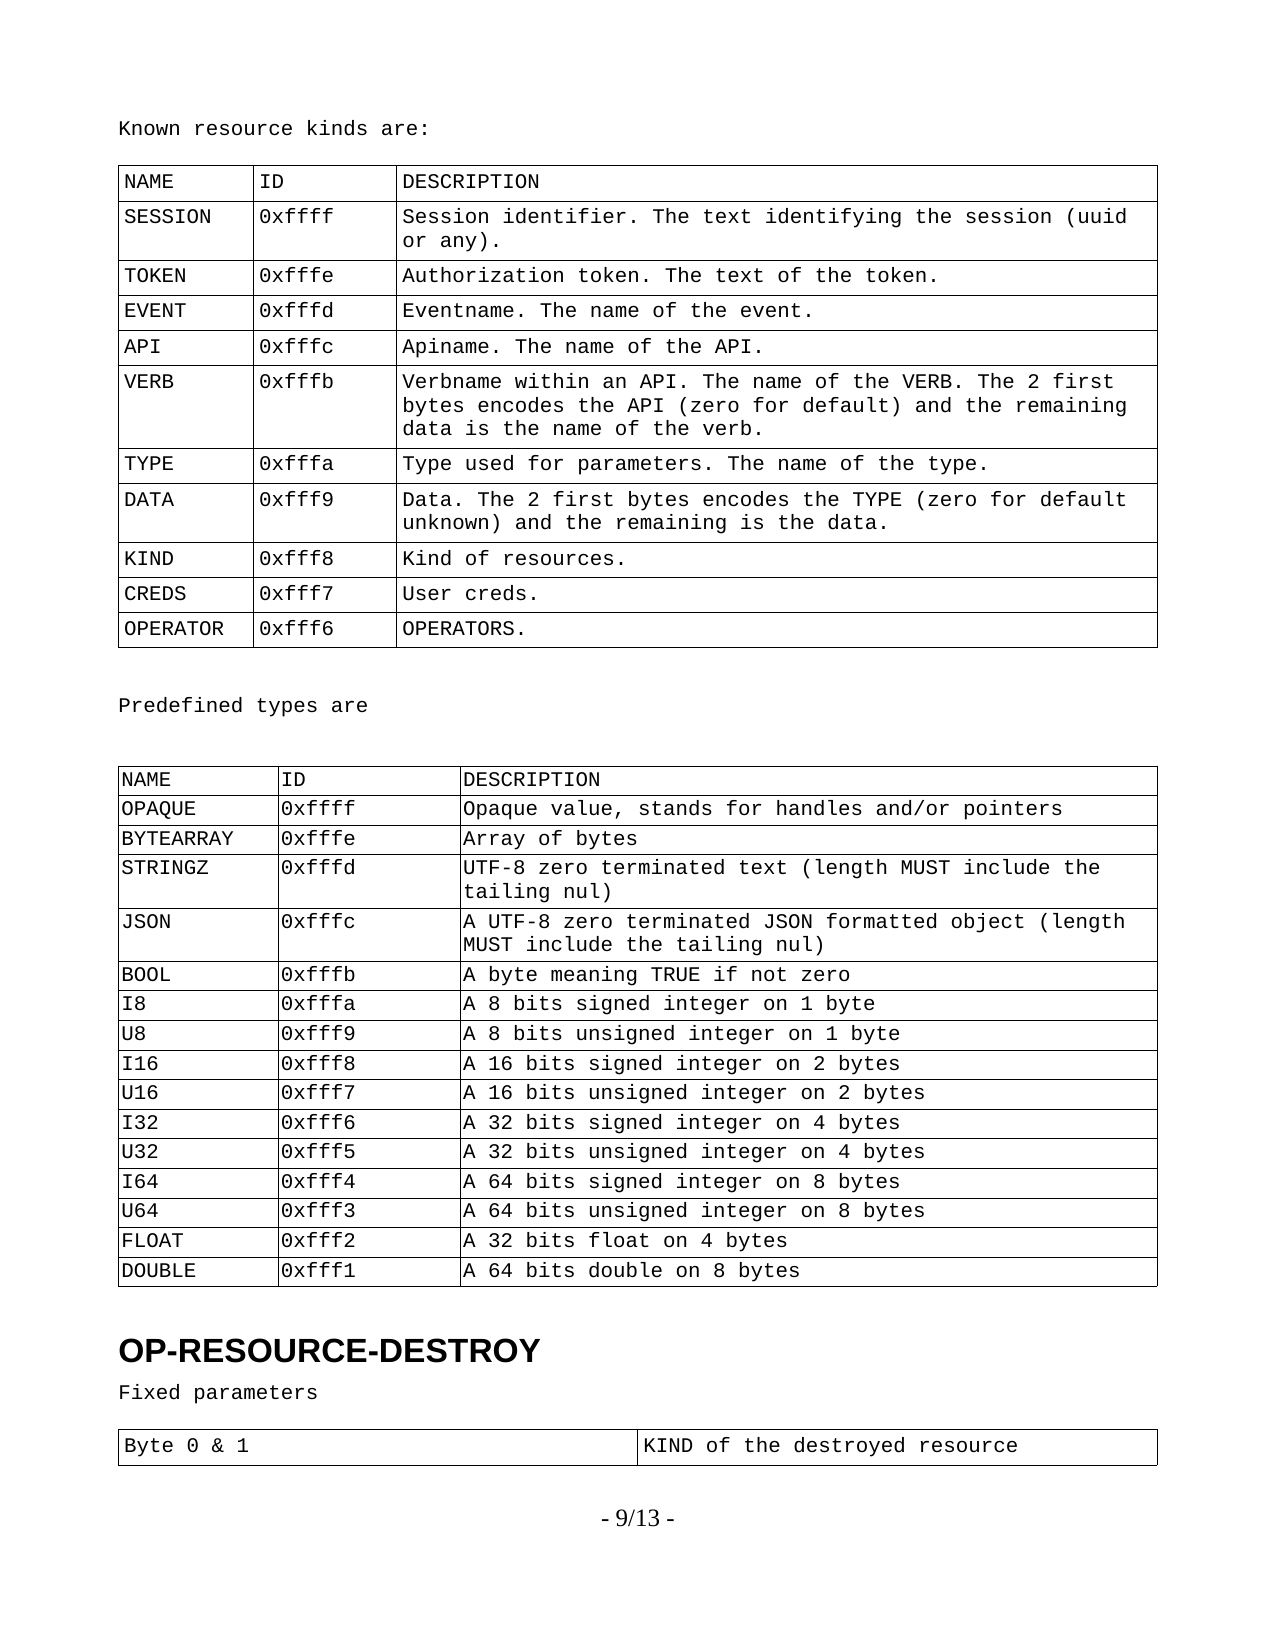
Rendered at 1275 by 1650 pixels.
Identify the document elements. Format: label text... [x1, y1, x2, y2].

table_cell 0xfffb [279, 962, 460, 990]
table_cell 0xfff6 [254, 613, 396, 647]
table_header DESCRIPTION [461, 767, 1157, 795]
table_header KIND of the destroyed resource [638, 1430, 1157, 1464]
table_cell U64 [119, 1199, 278, 1227]
table_cell 0xfffe [279, 826, 460, 854]
table_cell OPERATOR [119, 613, 253, 647]
table_cell 0xfffd [279, 855, 460, 908]
table_cell A 32 bits signed integer on 4 bytes [461, 1110, 1157, 1138]
table_cell FLOAT [119, 1228, 278, 1257]
table_cell A 64 bits signed integer on 8 bytes [461, 1169, 1157, 1197]
table_cell CREDS [119, 578, 253, 612]
table_cell BYTEARRAY [119, 826, 278, 854]
table_cell 0xfff9 [279, 1021, 460, 1049]
table_cell A 32 bits unsigned integer on 4 bytes [461, 1139, 1157, 1168]
table_cell 0xfffc [254, 331, 396, 365]
table_cell 0xfffd [254, 296, 396, 330]
table_cell U8 [119, 1021, 278, 1049]
table_cell A 32 bits float on 4 bytes [461, 1228, 1157, 1257]
table_cell OPERATORS. [397, 613, 1157, 647]
table_cell DOUBLE [119, 1258, 278, 1286]
table_cell VERB [119, 366, 253, 448]
table_cell 0xfffe [254, 261, 396, 295]
table_cell A byte meaning TRUE if not zero [461, 962, 1157, 990]
table_cell KIND [119, 543, 253, 577]
table_cell TYPE [119, 449, 253, 483]
table_cell A 16 bits signed integer on 2 bytes [461, 1051, 1157, 1079]
table_header ID [254, 166, 396, 201]
text Predefined types are [118, 695, 1157, 718]
table_cell 0xfffa [279, 991, 460, 1020]
table_cell I64 [119, 1169, 278, 1197]
table_cell A UTF-8 zero terminated JSON formatted object (length MUST include the tailing nul) [461, 909, 1157, 961]
table_cell Type used for parameters. The name of the type. [397, 449, 1157, 483]
table_cell Session identifier. The text identifying the session (uuid or any). [397, 202, 1157, 259]
table_header NAME [119, 166, 253, 201]
table_cell 0xfff5 [279, 1139, 460, 1168]
table_cell 0xfff7 [254, 578, 396, 612]
table_cell OPAQUE [119, 796, 278, 825]
table_cell 0xfffc [279, 909, 460, 961]
table_cell A 16 bits unsigned integer on 2 bytes [461, 1080, 1157, 1109]
table_cell Apiname. The name of the API. [397, 331, 1157, 365]
table_cell 0xfff7 [279, 1080, 460, 1109]
table_cell Array of bytes [461, 826, 1157, 854]
table_cell U16 [119, 1080, 278, 1109]
text Known resource kinds are: [118, 118, 1157, 142]
table_cell A 64 bits unsigned integer on 8 bytes [461, 1199, 1157, 1227]
table_cell SESSION [119, 202, 253, 259]
table_cell 0xfff8 [279, 1051, 460, 1079]
table_header DESCRIPTION [397, 166, 1157, 201]
table_cell A 8 bits signed integer on 1 byte [461, 991, 1157, 1020]
table_cell 0xfff3 [279, 1199, 460, 1227]
table_cell DATA [119, 484, 253, 542]
text Fixed parameters [118, 1382, 1157, 1406]
table_cell Opaque value, stands for handles and/or pointers [461, 796, 1157, 825]
table_header NAME [119, 767, 278, 795]
table_header ID [279, 767, 460, 795]
table_cell EVENT [119, 296, 253, 330]
table_cell A 8 bits unsigned integer on 1 byte [461, 1021, 1157, 1049]
table_cell JSON [119, 909, 278, 961]
table_cell 0xfff8 [254, 543, 396, 577]
table_cell Verbname within an API. The name of the VERB. The 2 first bytes encodes the API (zero for default) and the remaining data is the name of the verb. [397, 366, 1157, 448]
table_cell 0xffff [279, 796, 460, 825]
table_cell 0xfff2 [279, 1228, 460, 1257]
table_cell API [119, 331, 253, 365]
table_cell 0xffff [254, 202, 396, 259]
table_cell Eventname. The name of the event. [397, 296, 1157, 330]
table_cell A 64 bits double on 8 bytes [461, 1258, 1157, 1286]
table_cell UTF-8 zero terminated text (length MUST include the tailing nul) [461, 855, 1157, 908]
table_cell I8 [119, 991, 278, 1020]
table_cell User creds. [397, 578, 1157, 612]
table_header Byte 0 & 1 [119, 1430, 637, 1464]
table_cell I16 [119, 1051, 278, 1079]
table_cell BOOL [119, 962, 278, 990]
table_cell 0xfffa [254, 449, 396, 483]
table_cell 0xfff9 [254, 484, 396, 542]
table_cell U32 [119, 1139, 278, 1168]
table_cell 0xfffb [254, 366, 396, 448]
table_cell Authorization token. The text of the token. [397, 261, 1157, 295]
table_cell 0xfff6 [279, 1110, 460, 1138]
table_cell 0xfff4 [279, 1169, 460, 1197]
table_cell 0xfff1 [279, 1258, 460, 1286]
subtitle OP-RESOURCE-DESTROY [118, 1331, 1157, 1369]
table_cell Kind of resources. [397, 543, 1157, 577]
table_cell I32 [119, 1110, 278, 1138]
table_cell TOKEN [119, 261, 253, 295]
table_cell STRINGZ [119, 855, 278, 908]
table_cell Data. The 2 first bytes encodes the TYPE (zero for default unknown) and the remaining is the data. [397, 484, 1157, 542]
